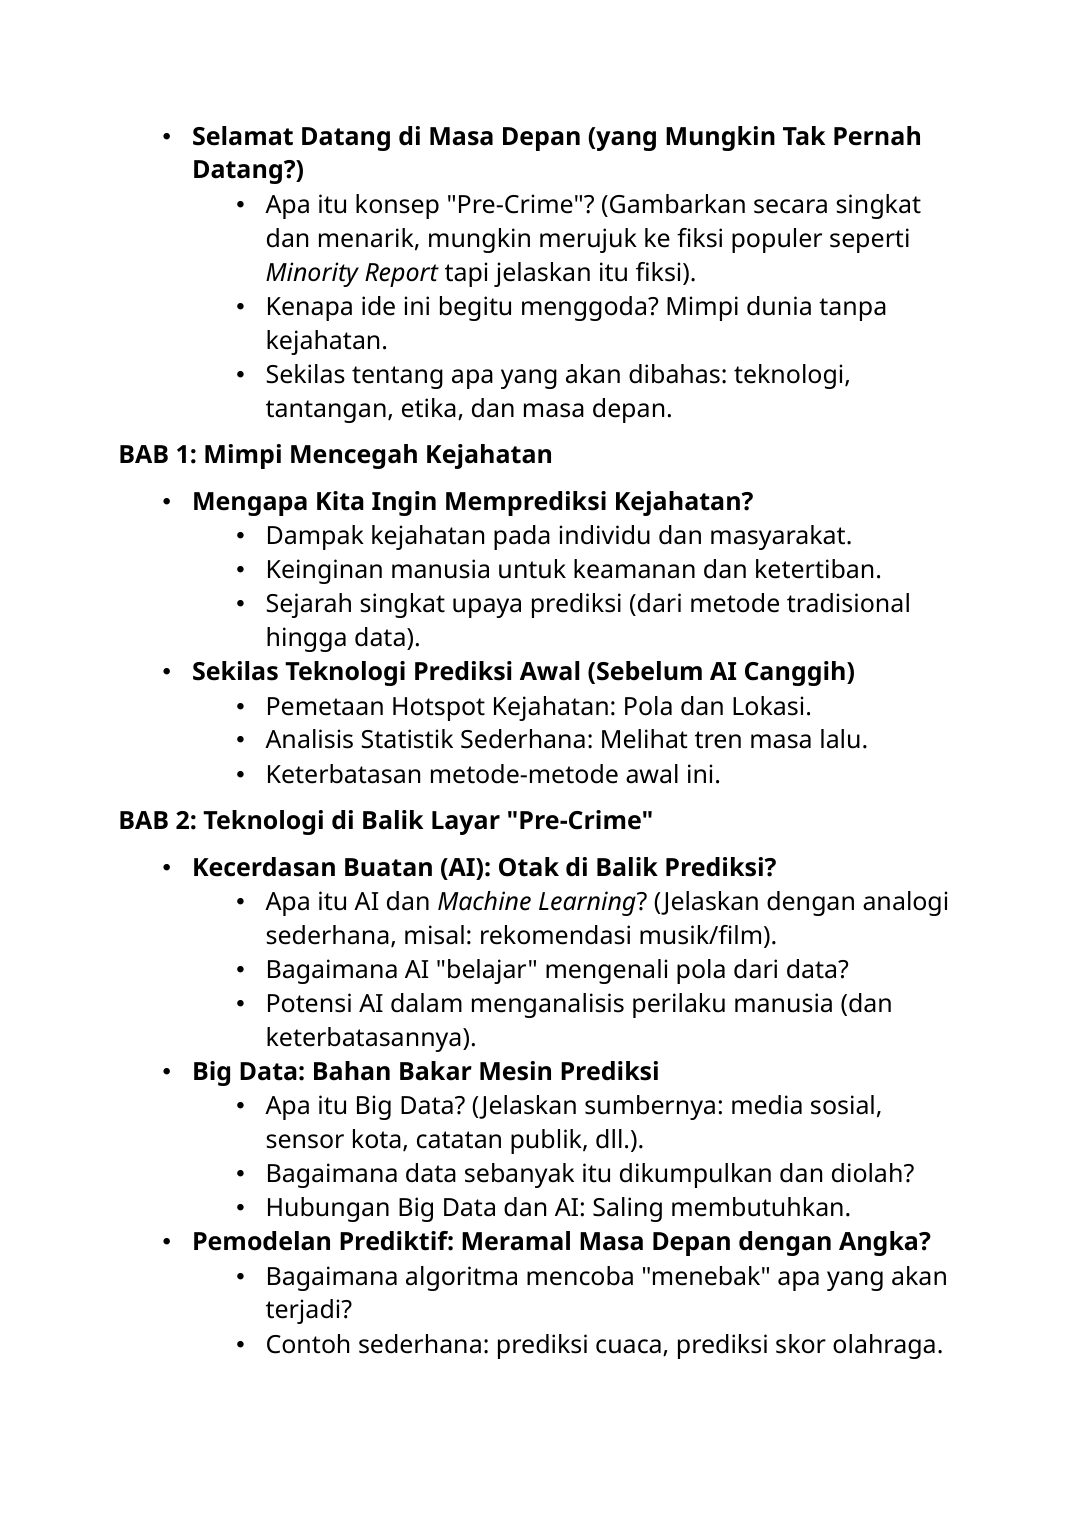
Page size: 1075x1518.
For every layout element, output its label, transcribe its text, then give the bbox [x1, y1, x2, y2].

list Apa itu AI dan Machine Learning? (Jelaskan dengan analogi sederhana, misal: rekomendasi musik/film). [236, 883, 957, 952]
list Sejarah singkat upaya prediksi (dari metode tradisional hingga data). [236, 586, 957, 654]
text BAB 1: Mimpi Mencegah Kejahatan [118, 437, 957, 471]
list Selamat Datang di Masa Depan (yang Mungkin Tak Pernah Datang?) [162, 118, 957, 186]
list Bagaimana algoritma mencoba "menebak" apa yang akan terjadi? [236, 1258, 957, 1326]
text BAB 2: Teknologi di Balik Layar "Pre-Crime" [118, 803, 957, 837]
list Keterbatasan metode-metode awal ini. [236, 756, 957, 790]
list Keinginan manusia untuk keamanan dan ketertiban. [236, 552, 957, 586]
list Kecerdasan Buatan (AI): Otak di Balik Prediksi? [162, 849, 957, 883]
list Hubungan Big Data dan AI: Saling membutuhkan. [236, 1190, 957, 1224]
list Bagaimana data sebanyak itu dikumpulkan dan diolah? [236, 1156, 957, 1190]
list Pemetaan Hotspot Kejahatan: Pola dan Lokasi. [236, 688, 957, 722]
list Dampak kejahatan pada individu dan masyarakat. [236, 518, 957, 552]
list Apa itu Big Data? (Jelaskan sumbernya: media sosial, sensor kota, catatan publik, dll.). [236, 1088, 957, 1156]
list Kenapa ide ini begitu menggoda? Mimpi dunia tanpa kejahatan. [236, 288, 957, 357]
list Pemodelan Prediktif: Meramal Masa Depan dengan Angka? [162, 1224, 957, 1258]
list Contoh sederhana: prediksi cuaca, prediksi skor olahraga. [236, 1326, 957, 1360]
list Analisis Statistik Sederhana: Melihat tren masa lalu. [236, 722, 957, 756]
list Bagaimana AI "belajar" mengenali pola dari data? [236, 952, 957, 986]
list Big Data: Bahan Bakar Mesin Prediksi [162, 1054, 957, 1088]
list Potensi AI dalam menganalisis perilaku manusia (dan keterbatasannya). [236, 986, 957, 1054]
list Mengapa Kita Ingin Memprediksi Kejahatan? [162, 484, 957, 518]
list Sekilas tentang apa yang akan dibahas: teknologi, tantangan, etika, dan masa depan. [236, 357, 957, 425]
list Sekilas Teknologi Prediksi Awal (Sebelum AI Canggih) [162, 654, 957, 688]
list Apa itu konsep "Pre-Crime"? (Gambarkan secara singkat dan menarik, mungkin merujuk ke fiksi populer seperti Minority Report tapi jelaskan itu fiksi). [236, 186, 957, 288]
